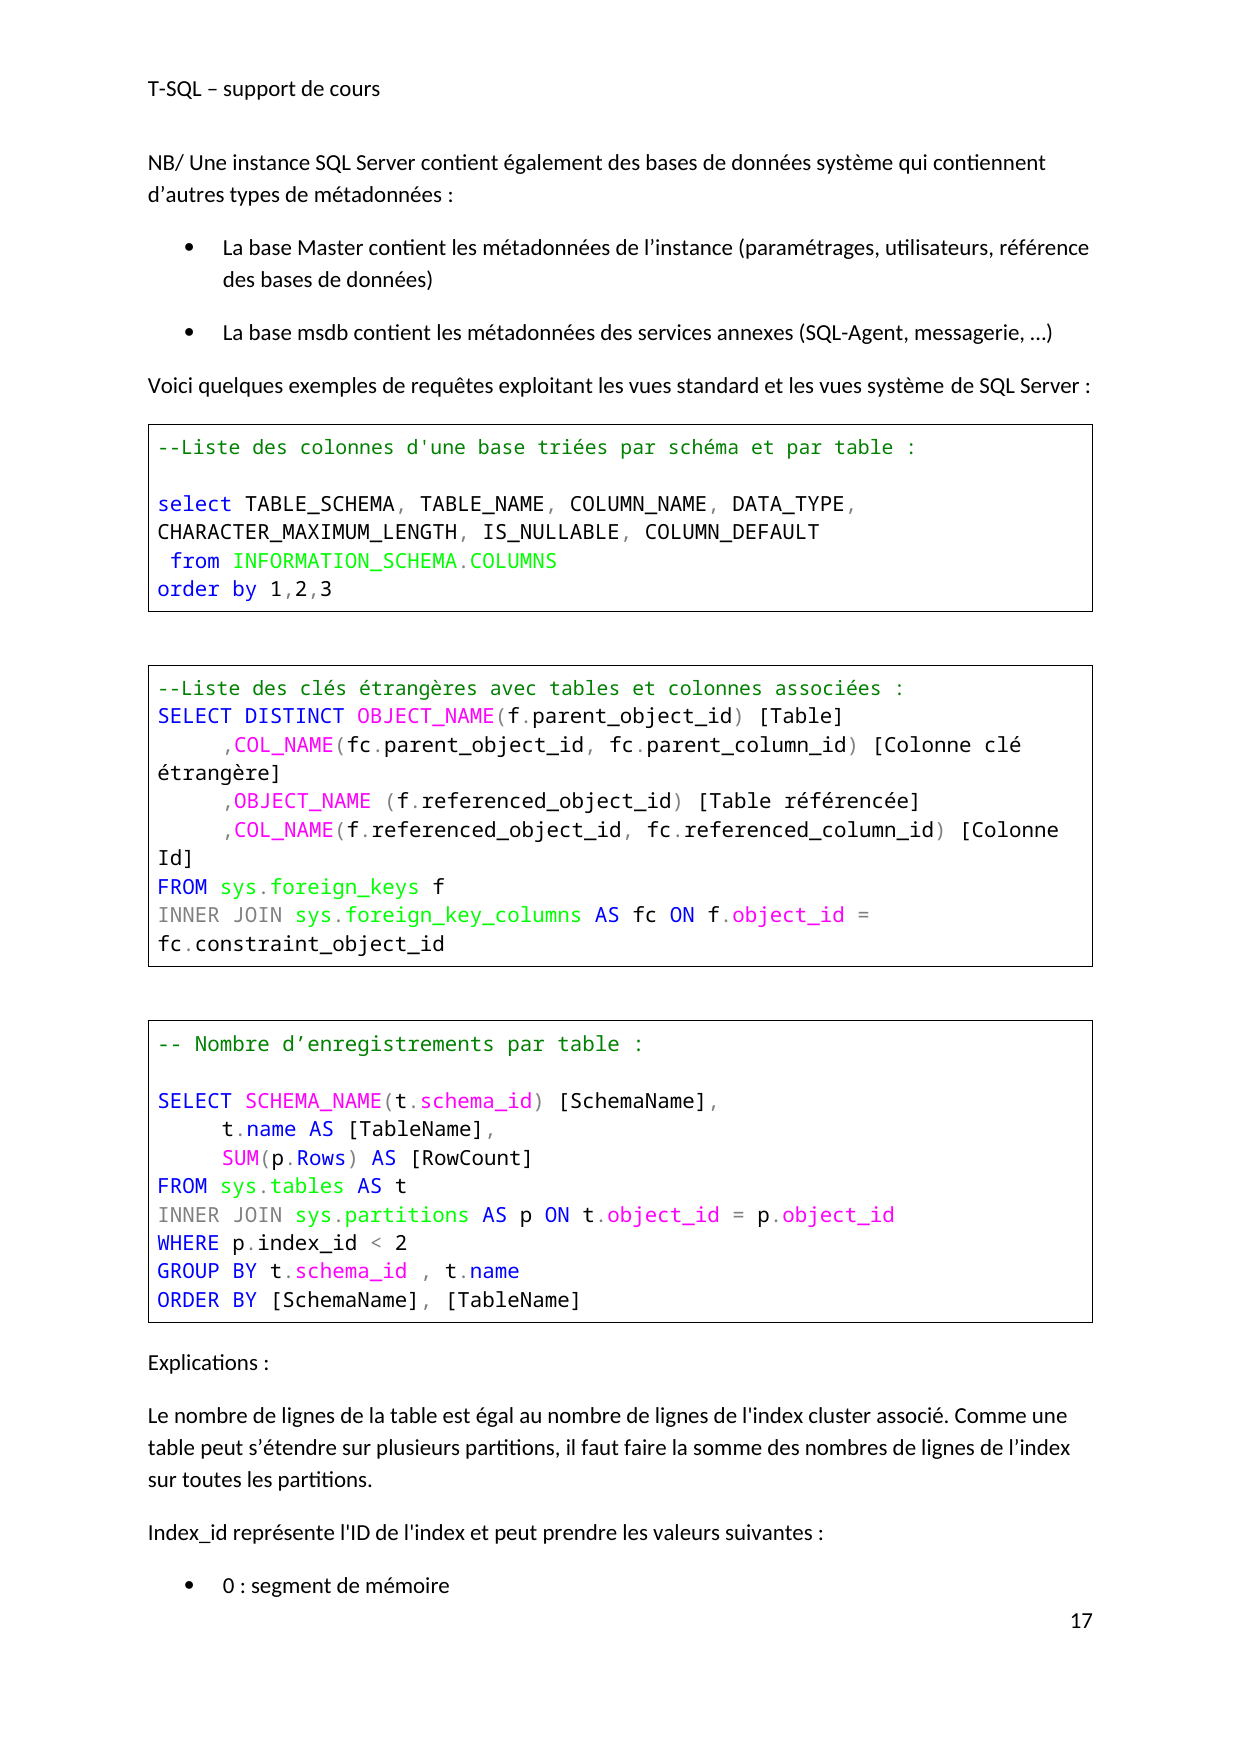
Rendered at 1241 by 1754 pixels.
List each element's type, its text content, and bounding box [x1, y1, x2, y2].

text NB/ Une instance SQL Server contient également des bases de données système qui contiennent d’autres types de métadonnées : [148, 148, 1093, 208]
text Le nombre de lignes de la table est égal au nombre de lignes de l'index cluster associé. Comme une table peut s’étendre sur plusieurs partitions, il faut faire la somme des nombres de lignes de l’index sur toutes les partitions. [148, 1401, 1093, 1493]
list La base msdb contient les métadonnées des services annexes (SQL-Agent, messagerie, …) [185, 318, 1093, 346]
text --Liste des clés étrangères avec tables et colonnes associées : [149, 666, 1092, 692]
text ,OBJECT_NAME (f.referenced_object_id) [Table référencée] [149, 777, 1092, 806]
text INNER JOIN sys.partitions AS p ON t.object_id = p.object_id [149, 1190, 1092, 1219]
text ,COL_NAME(fc.parent_object_id, fc.parent_column_id) [Colonne clé étrangère] [149, 720, 1092, 777]
text SELECT DISTINCT OBJECT_NAME(f.parent_object_id) [Table] [149, 692, 1092, 720]
list La base Master contient les métadonnées de l’instance (paramétrages, utilisateurs, référence des bases de données) [185, 233, 1093, 293]
text t.name AS [TableName], [149, 1105, 1092, 1133]
text INNER JOIN sys.foreign_key_columns AS fc ON f.object_id = fc.constraint_object_id [149, 891, 1092, 966]
list 0 : segment de mémoire [185, 1571, 1093, 1599]
text --Liste des colonnes d'une base triées par schéma et par table : [149, 425, 1092, 479]
text Voici quelques exemples de requêtes exploitant les vues standard et les vues système de SQL Server : [148, 371, 1093, 399]
text GROUP BY t.schema_id , t.name [149, 1247, 1092, 1276]
text from INFORMATION_SCHEMA.COLUMNS [149, 536, 1092, 565]
text order by 1,2,3 [149, 565, 1092, 611]
text FROM sys.tables AS t [149, 1162, 1092, 1190]
text ,COL_NAME(f.referenced_object_id, fc.referenced_column_id) [Colonne Id] [149, 806, 1092, 863]
text WHERE p.index_id < 2 [149, 1219, 1092, 1247]
text select TABLE_SCHEMA, TABLE_NAME, COLUMN_NAME, DATA_TYPE, CHARACTER_MAXIMUM_LENGTH, IS_NULLABLE, COLUMN_DEFAULT [149, 479, 1092, 536]
text ORDER BY [SchemaName], [TableName] [149, 1276, 1092, 1322]
text Explications : [148, 1348, 1093, 1376]
text SELECT SCHEMA_NAME(t.schema_id) [SchemaName], [149, 1077, 1092, 1105]
text FROM sys.foreign_keys f [149, 863, 1092, 891]
text -- Nombre d’enregistrements par table : [149, 1021, 1092, 1057]
text Index_id représente l'ID de l'index et peut prendre les valeurs suivantes : [148, 1518, 1093, 1546]
text SUM(p.Rows) AS [RowCount] [149, 1133, 1092, 1162]
